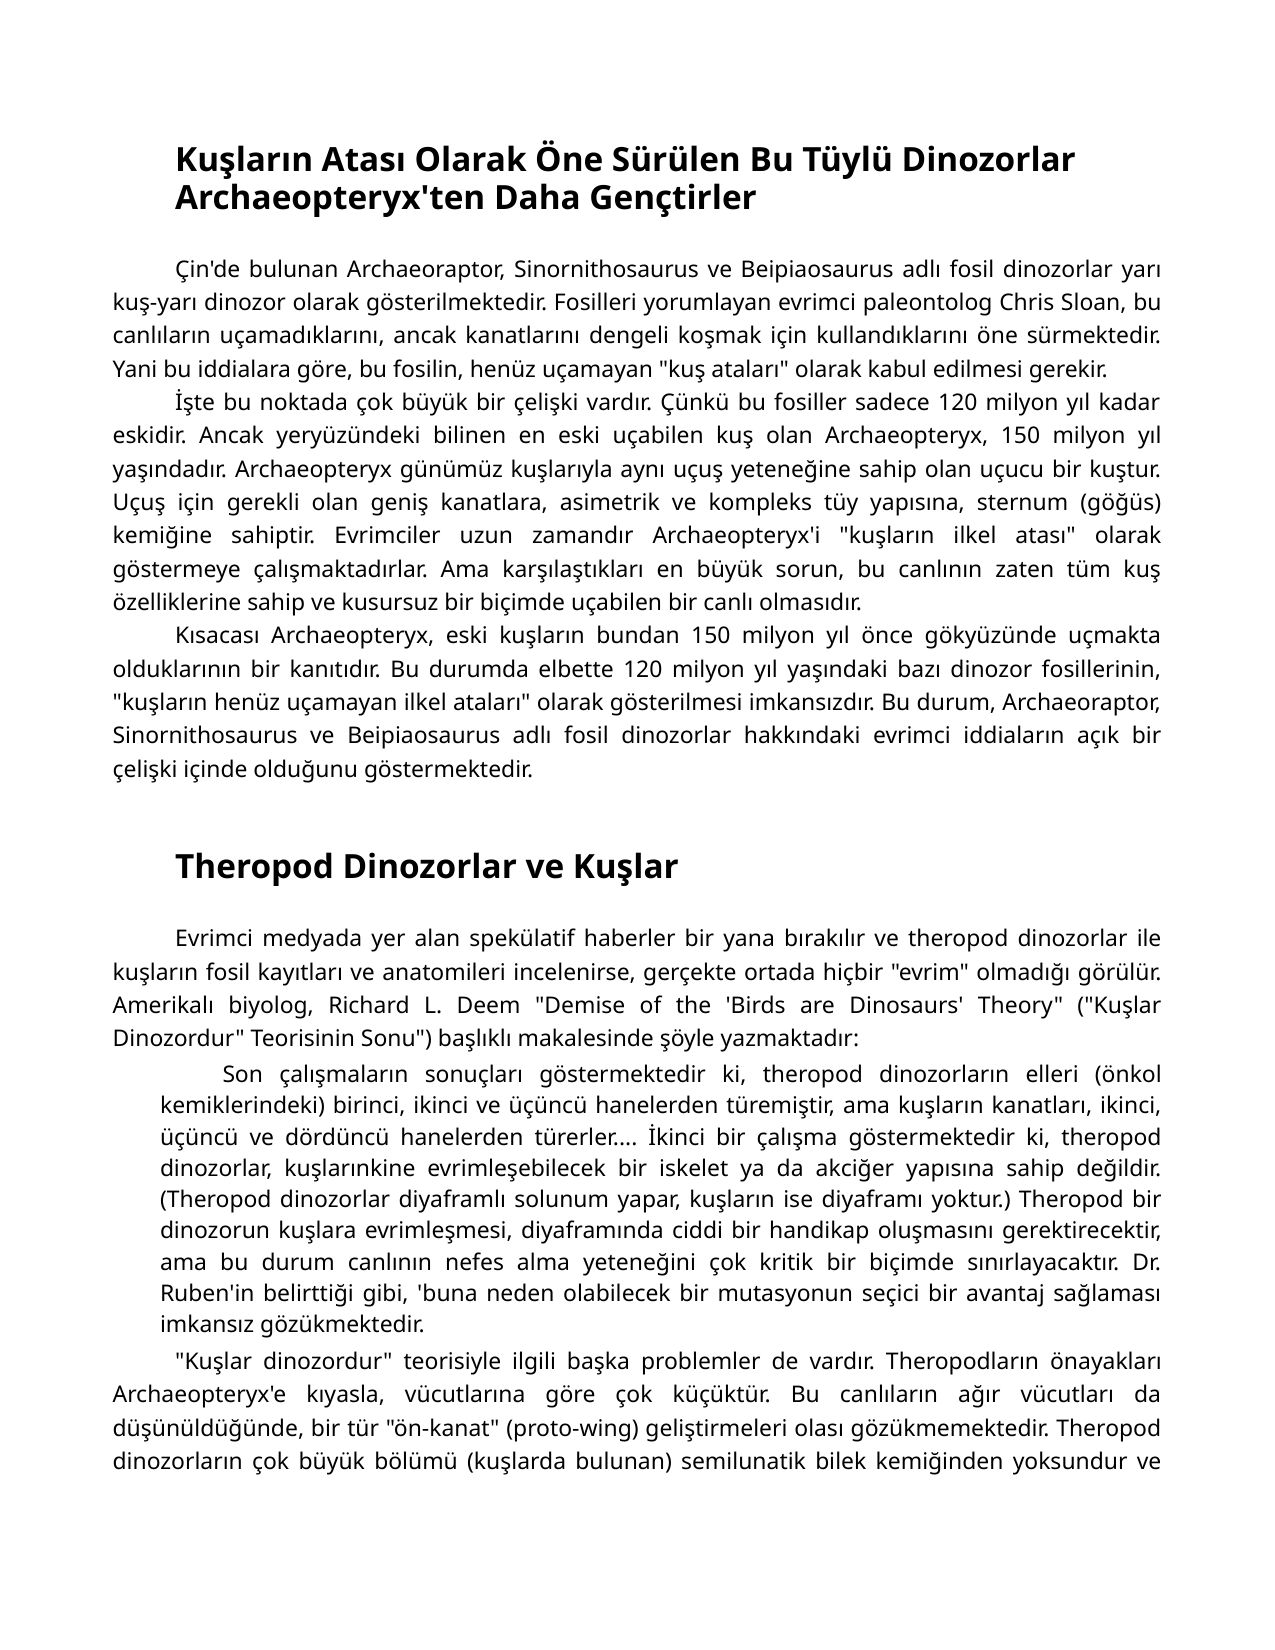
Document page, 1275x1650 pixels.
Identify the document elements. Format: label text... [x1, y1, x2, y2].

text Evrimci medyada yer alan spekülatif haberler bir yana bırakılır ve theropod dinozorlar ile kuşların fosil kayıtları ve anatomileri incelenirse, gerçekte ortada hiçbir "evrim" olmadığı görülür. Amerikalı biyolog, Richard L. Deem "Demise of the 'Birds are Dinosaurs' Theory" ("Kuşlar Dinozordur" Teorisinin Sonu") başlıklı makalesinde şöyle yazmaktadır: [112, 920, 1162, 1053]
subtitle Archaeopteryx'ten Daha Gençtirler [112, 186, 1162, 215]
subtitle Kuşların Atası Olarak Öne Sürülen Bu Tüylü Dinozorlar [112, 148, 1162, 177]
text Çin'de bulunan Archaeoraptor, Sinornithosaurus ve Beipiaosaurus adlı fosil dinozorlar yarı kuş-yarı dinozor olarak gösterilmektedir. Fosilleri yorumlayan evrimci paleontolog Chris Sloan, bu canlıların uçamadıklarını, ancak kanatlarını dengeli koşmak için kullandıklarını öne sürmektedir. Yani bu iddialara göre, bu fosilin, henüz uçamayan "kuş ataları" olarak kabul edilmesi gerekir. [112, 251, 1162, 384]
subtitle Theropod Dinozorlar ve Kuşlar [112, 855, 1162, 884]
text Kısacası Archaeopteryx, eski kuşların bundan 150 milyon yıl önce gökyüzünde uçmakta olduklarının bir kanıtıdır. Bu durumda elbette 120 milyon yıl yaşındaki bazı dinozor fosillerinin, "kuşların henüz uçamayan ilkel ataları" olarak gösterilmesi imkansızdır. Bu durum, Archaeoraptor, Sinornithosaurus ve Beipiaosaurus adlı fosil dinozorlar hakkındaki evrimci iddiaların açık bir çelişki içinde olduğunu göstermektedir. [112, 617, 1162, 784]
text "Kuşlar dinozordur" teorisiyle ilgili başka problemler de vardır. Theropodların önayakları Archaeopteryx'e kıyasla, vücutlarına göre çok küçüktür. Bu canlıların ağır vücutları da düşünüldüğünde, bir tür "ön-kanat" (proto-wing) geliştirmeleri olası gözükmemektedir. Theropod dinozorların çok büyük bölümü (kuşlarda bulunan) semilunatik bilek kemiğinden yoksundur ve [112, 1343, 1162, 1476]
text Son çalışmaların sonuçları göstermektedir ki, theropod dinozorların elleri (önkol kemiklerindeki) birinci, ikinci ve üçüncü hanelerden türemiştir, ama kuşların kanatları, ikinci, üçüncü ve dördüncü hanelerden türerler.... İkinci bir çalışma göstermektedir ki, theropod dinozorlar, kuşlarınkine evrimleşebilecek bir iskelet ya da akciğer yapısına sahip değildir. (Theropod dinozorlar diyaframlı solunum yapar, kuşların ise diyaframı yoktur.) Theropod bir dinozorun kuşlara evrimleşmesi, diyaframında ciddi bir handikap oluşmasını gerektirecektir, ama bu durum canlının nefes alma yeteneğini çok kritik bir biçimde sınırlayacaktır. Dr. Ruben'in belirttiği gibi, 'buna neden olabilecek bir mutasyonun seçici bir avantaj sağlaması imkansız gözükmektedir. [160, 1057, 1162, 1339]
text İşte bu noktada çok büyük bir çelişki vardır. Çünkü bu fosiller sadece 120 milyon yıl kadar eskidir. Ancak yeryüzündeki bilinen en eski uçabilen kuş olan Archaeopteryx, 150 milyon yıl yaşındadır. Archaeopteryx günümüz kuşlarıyla aynı uçuş yeteneğine sahip olan uçucu bir kuştur. Uçuş için gerekli olan geniş kanatlara, asimetrik ve kompleks tüy yapısına, sternum (göğüs) kemiğine sahiptir. Evrimciler uzun zamandır Archaeopteryx'i "kuşların ilkel atası" olarak göstermeye çalışmaktadırlar. Ama karşılaştıkları en büyük sorun, bu canlının zaten tüm kuş özelliklerine sahip ve kusursuz bir biçimde uçabilen bir canlı olmasıdır. [112, 384, 1162, 617]
